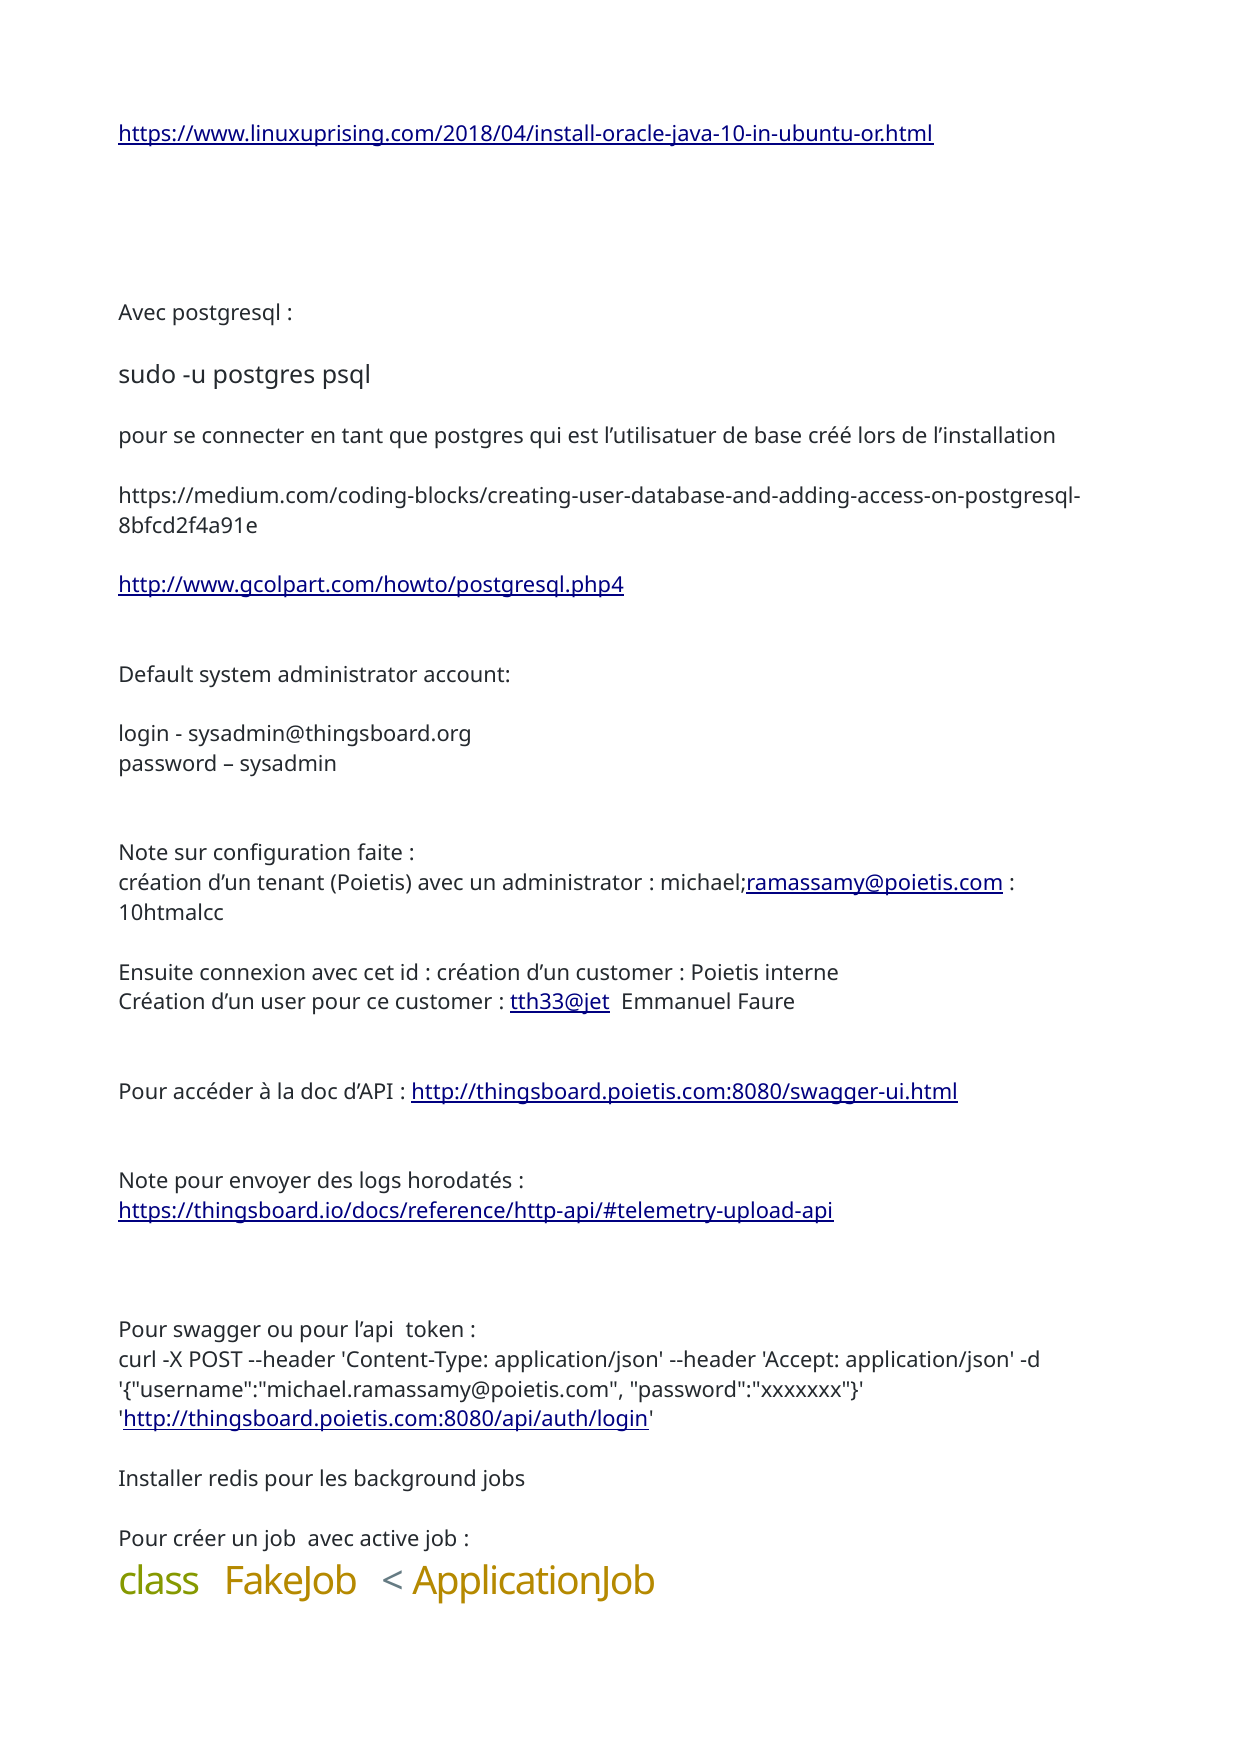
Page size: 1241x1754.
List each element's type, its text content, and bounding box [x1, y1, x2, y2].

text pour se connecter en tant que postgres qui est l’utilisatuer de base créé lors de l’installation [118, 420, 1122, 450]
text Note pour envoyer des logs horodatés : [118, 1165, 1122, 1195]
text password – sysadmin [118, 748, 1122, 778]
text curl -X POST --header 'Content-Type: application/json' --header 'Accept: application/json' -d '{"username":"michael.ramassamy@poietis.com", "password":"xxxxxxx"}' 'http://thingsboard.poietis.com:8080/api/auth/login' [118, 1344, 1122, 1433]
text Avec postgresql : [118, 297, 1122, 327]
text Pour accéder à la doc d’API : http://thingsboard.poietis.com:8080/swagger-ui.html [118, 1076, 1122, 1106]
text Default system administrator account: [118, 659, 1122, 688]
text Note sur configuration faite : [118, 837, 1122, 867]
text sudo -u postgres psql [118, 356, 1122, 391]
text création d’un tenant (Poietis) avec un administrator : michael;ramassamy@poietis.com : 10htmalcc [118, 867, 1122, 927]
text Ensuite connexion avec cet id : création d’un customer : Poietis interne [118, 957, 1122, 986]
text login - sysadmin@thingsboard.org [118, 718, 1122, 748]
text Pour créer un job avec active job : [118, 1523, 1122, 1552]
text https://www.linuxuprising.com/2018/04/install-oracle-java-10-in-ubuntu-or.html [118, 118, 1122, 148]
text https://medium.com/coding-blocks/creating-user-database-and-adding-access-on-postgresql-8bfcd2f4a91e [118, 480, 1122, 539]
text https://thingsboard.io/docs/reference/http-api/#telemetry-upload-api [118, 1195, 1122, 1225]
text Installer redis pour les background jobs [118, 1463, 1122, 1493]
text class FakeJob < ApplicationJob [118, 1552, 1122, 1606]
text Création d’un user pour ce customer : tth33@jet Emmanuel Faure [118, 986, 1122, 1016]
text Pour swagger ou pour l’api token : [118, 1314, 1122, 1344]
text http://www.gcolpart.com/howto/postgresql.php4 [118, 569, 1122, 599]
